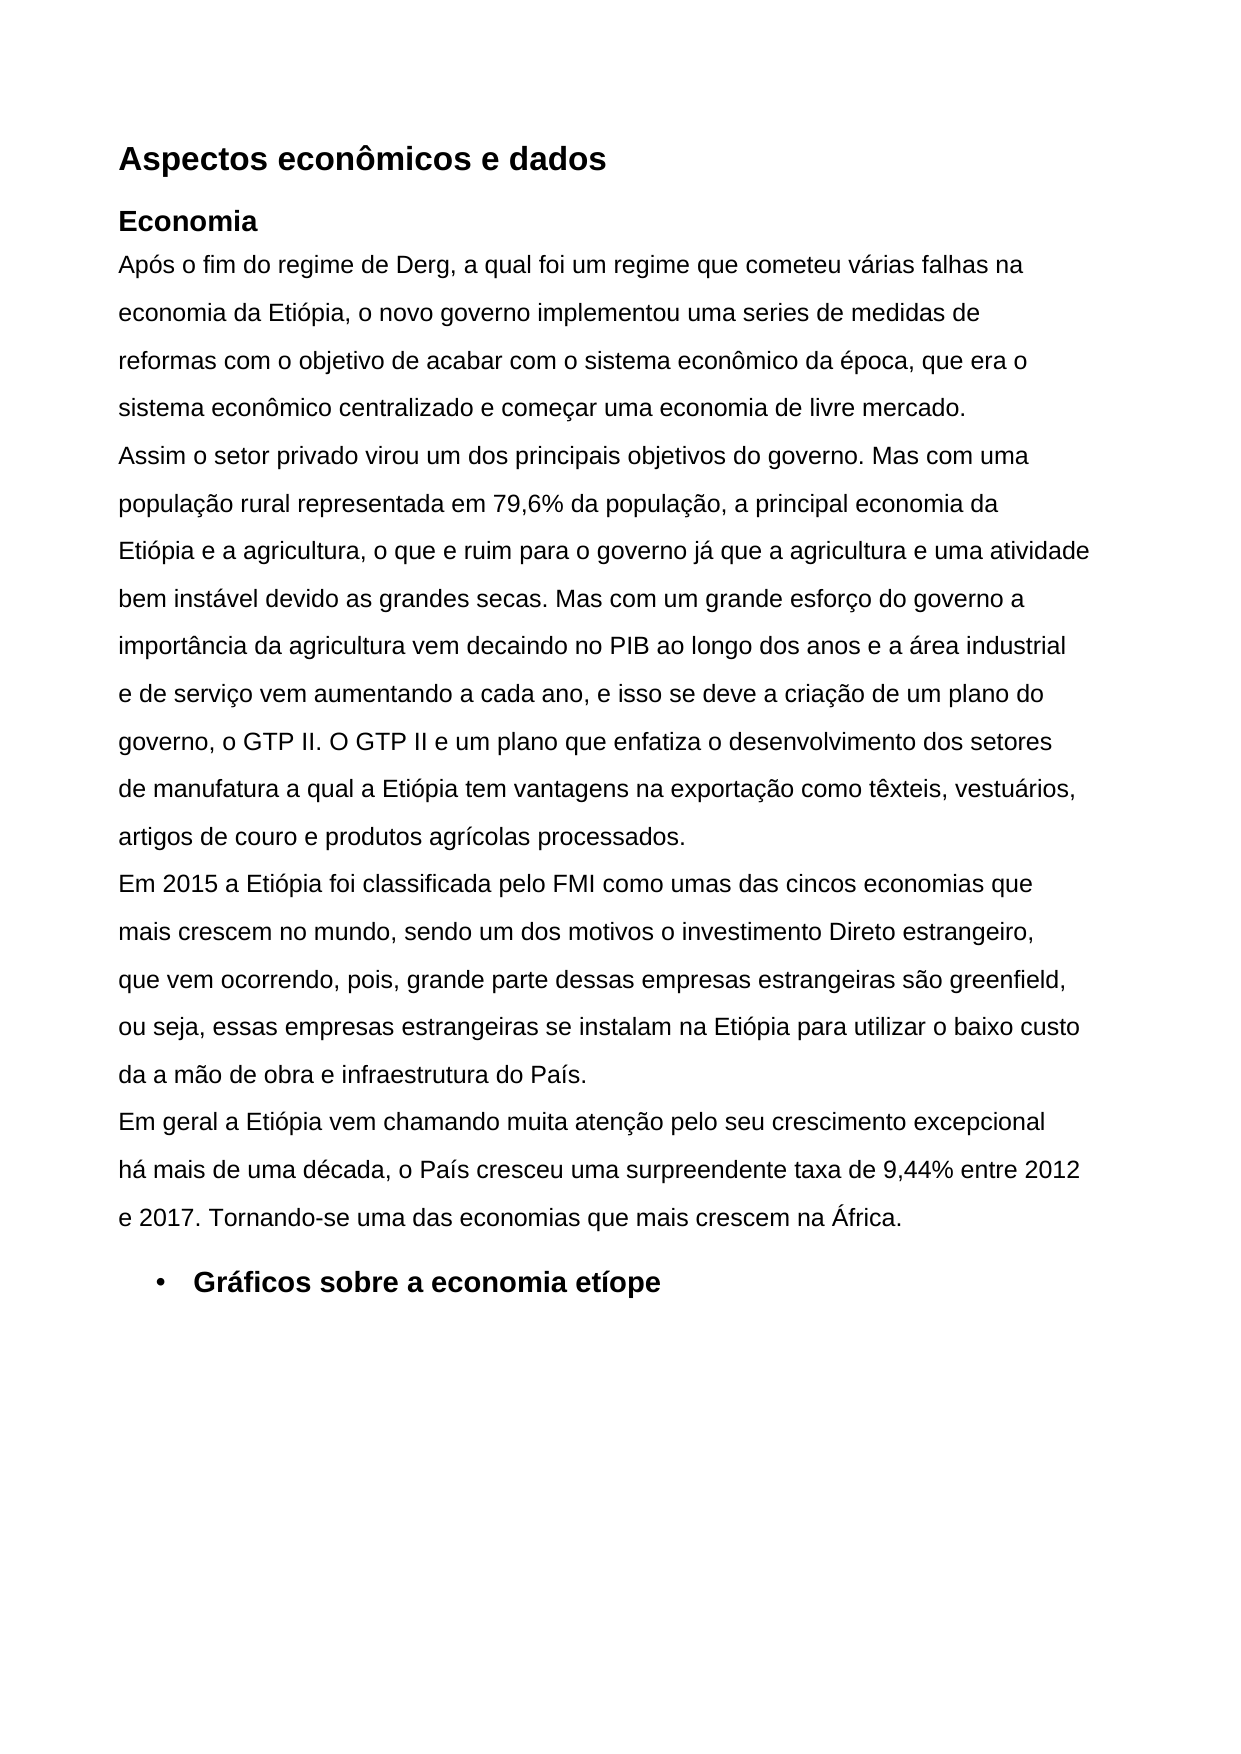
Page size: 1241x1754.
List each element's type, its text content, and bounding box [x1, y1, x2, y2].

text reformas com o objetivo de acabar com o sistema econômico da época, que era o [118, 346, 1122, 374]
subtitle Economia [118, 204, 1122, 238]
text e 2017. Tornando-se uma das economias que mais crescem na África. [118, 1203, 1122, 1231]
text economia da Etiópia, o novo governo implementou uma series de medidas de [118, 298, 1122, 327]
text Em 2015 a Etiópia foi classificada pelo FMI como umas das cincos economias que [118, 869, 1122, 898]
text Em geral a Etiópia vem chamando muita atenção pelo seu crescimento excepcional [118, 1107, 1122, 1136]
text bem instável devido as grandes secas. Mas com um grande esforço do governo a [118, 584, 1122, 612]
text da a mão de obra e infraestrutura do País. [118, 1060, 1122, 1088]
text Após o fim do regime de Derg, a qual foi um regime que cometeu várias falhas na [118, 251, 1122, 279]
text mais crescem no mundo, sendo um dos motivos o investimento Direto estrangeiro, [118, 917, 1122, 946]
text que vem ocorrendo, pois, grande parte dessas empresas estrangeiras são greenfield, [118, 964, 1122, 993]
text população rural representada em 79,6% da população, a principal economia da [118, 488, 1122, 517]
text Assim o setor privado virou um dos principais objetivos do governo. Mas com uma [118, 441, 1122, 470]
text importância da agricultura vem decaindo no PIB ao longo dos anos e a área industrial [118, 631, 1122, 660]
text sistema econômico centralizado e começar uma economia de livre mercado. [118, 393, 1122, 422]
list Gráficos sobre a economia etíope [156, 1265, 1122, 1298]
text Etiópia e a agricultura, o que e ruim para o governo já que a agricultura e uma atividade [118, 536, 1122, 565]
text há mais de uma década, o País cresceu uma surpreendente taxa de 9,44% entre 2012 [118, 1155, 1122, 1184]
text governo, o GTP II. O GTP II e um plano que enfatiza o desenvolvimento dos setores [118, 727, 1122, 755]
text ou seja, essas empresas estrangeiras se instalam na Etiópia para utilizar o baixo custo [118, 1012, 1122, 1041]
subtitle Aspectos econômicos e dados [118, 139, 1122, 177]
text artigos de couro e produtos agrícolas processados. [118, 822, 1122, 851]
text de manufatura a qual a Etiópia tem vantagens na exportação como têxteis, vestuários, [118, 774, 1122, 803]
text e de serviço vem aumentando a cada ano, e isso se deve a criação de um plano do [118, 679, 1122, 708]
